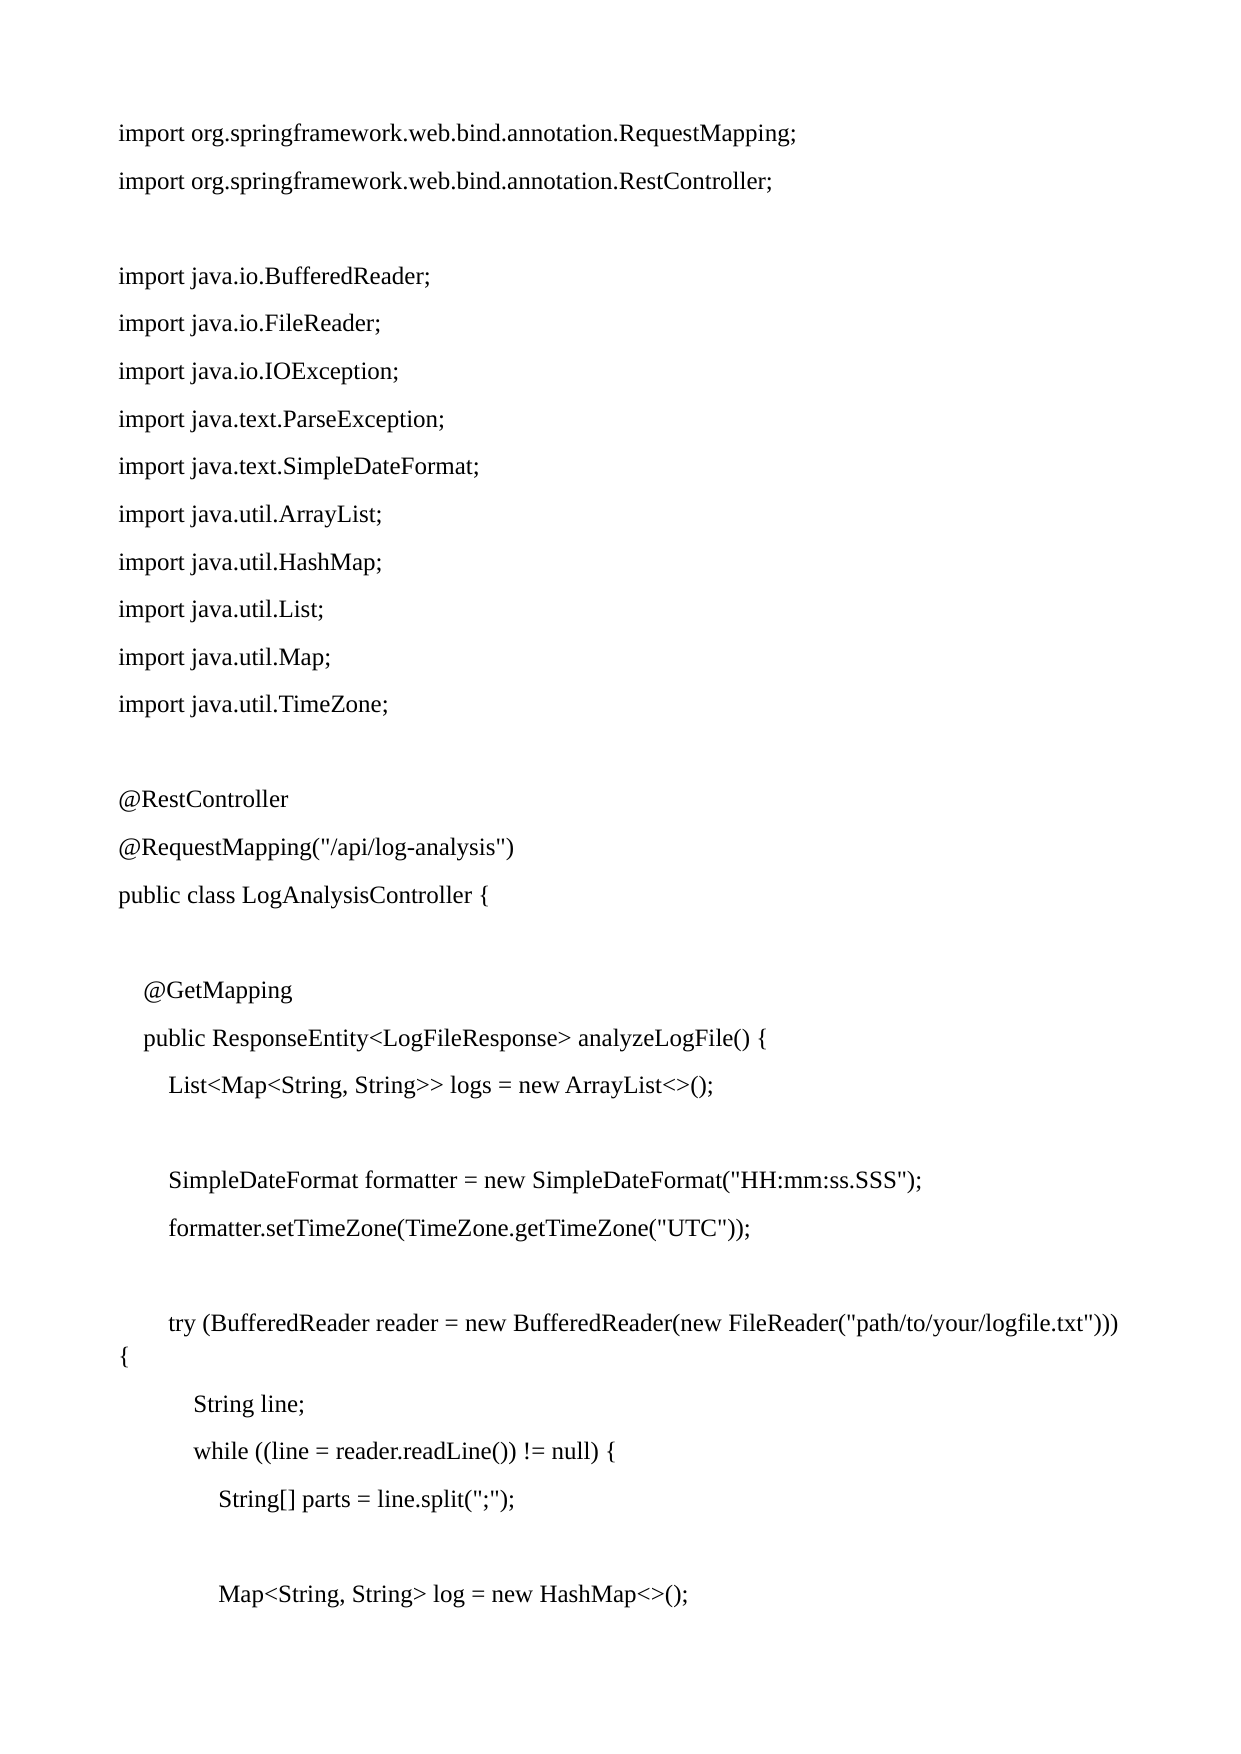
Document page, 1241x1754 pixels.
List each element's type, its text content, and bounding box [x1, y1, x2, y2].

text formatter.setTimeZone(TimeZone.getTimeZone("UTC")); [118, 1213, 1122, 1242]
text @RestController [118, 784, 1122, 813]
text Map<String, String> log = new HashMap<>(); [118, 1579, 1122, 1608]
text import java.util.HashMap; [118, 547, 1122, 575]
text List<Map<String, String>> logs = new ArrayList<>(); [118, 1070, 1122, 1099]
text import java.io.IOException; [118, 356, 1122, 385]
text import java.text.ParseException; [118, 404, 1122, 432]
text import java.util.ArrayList; [118, 499, 1122, 528]
text import org.springframework.web.bind.annotation.RequestMapping; [118, 118, 1122, 147]
text import java.util.List; [118, 594, 1122, 623]
text @GetMapping [118, 975, 1122, 1004]
text import java.io.BufferedReader; [118, 261, 1122, 290]
text try (BufferedReader reader = new BufferedReader(new FileReader("path/to/your/logfile.txt"))) { [118, 1308, 1122, 1370]
text import java.io.FileReader; [118, 308, 1122, 337]
text public ResponseEntity<LogFileResponse> analyzeLogFile() { [118, 1023, 1122, 1051]
text while ((line = reader.readLine()) != null) { [118, 1436, 1122, 1465]
text import java.text.SimpleDateFormat; [118, 451, 1122, 480]
text String[] parts = line.split(";"); [118, 1484, 1122, 1513]
text import java.util.TimeZone; [118, 689, 1122, 718]
text import org.springframework.web.bind.annotation.RestController; [118, 166, 1122, 194]
text public class LogAnalysisController { [118, 880, 1122, 908]
text @RequestMapping("/api/log-analysis") [118, 832, 1122, 861]
text import java.util.Map; [118, 642, 1122, 671]
text SimpleDateFormat formatter = new SimpleDateFormat("HH:mm:ss.SSS"); [118, 1165, 1122, 1194]
text String line; [118, 1389, 1122, 1418]
